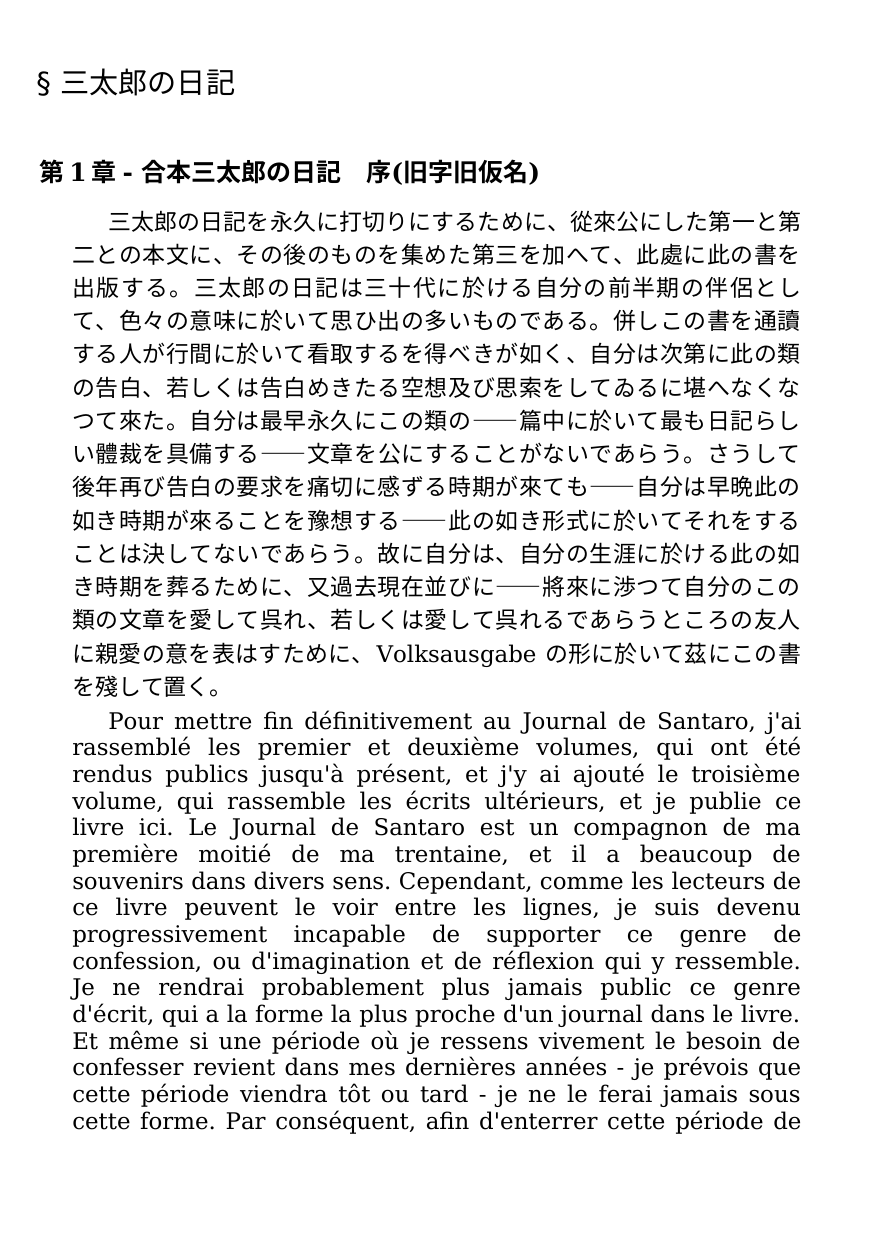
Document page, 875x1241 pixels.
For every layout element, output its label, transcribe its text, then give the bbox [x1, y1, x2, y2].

text Pour mettre fin définitivement au Journal de Santaro, j'ai rassemblé les premier et deuxième volumes, qui ont été rendus publics jusqu'à présent, et j'y ai ajouté le troisième volume, qui rassemble les écrits ultérieurs, et je publie ce livre ici. Le Journal de Santaro est un compagnon de ma première moitié de ma trentaine, et il a beaucoup de souvenirs dans divers sens. Cependant, comme les lecteurs de ce livre peuvent le voir entre les lignes, je suis devenu progressivement incapable de supporter ce genre de confession, ou d'imagination et de réflexion qui y ressemble. Je ne rendrai probablement plus jamais public ce genre d'écrit, qui a la forme la plus proche d'un journal dans le livre. Et même si une période où je ressens vivement le besoin de confesser revient dans mes dernières années - je prévois que cette période viendra tôt ou tard - je ne le ferai jamais sous cette forme. Par conséquent, afin d'enterrer cette période de [72, 708, 802, 1134]
subtitle 第1章 - 合本三太郎の日記 序(旧字旧仮名) [36, 149, 838, 192]
text 三太郎の日記を永久に打切りにするために、從來公にした第一と第二との本文に、その後のものを集めた第三を加へて、此處に此の書を出版する。三太郎の日記は三十代に於ける自分の前半期の伴侶として、色々の意味に於いて思ひ出の多いものである。併しこの書を通讀する人が行間に於いて看取するを得べきが如く、自分は次第に此の類の告白、若しくは告白めきたる空想及び思索をしてゐるに堪へなくなつて來た。自分は最早永久にこの類の――篇中に於いて最も日記らしい體裁を具備する――文章を公にすることがないであらう。さうして後年再び告白の要求を痛切に感ずる時期が來ても――自分は早晩此の如き時期が來ることを豫想する――此の如き形式に於いてそれをすることは決してないであらう。故に自分は、自分の生涯に於ける此の如き時期を葬るために、又過去現在並びに――將來に渉つて自分のこの類の文章を愛して呉れ、若しくは愛して呉れるであらうところの友人に親愛の意を表はすために、Volksausgabe の形に於いて茲にこの書を殘して置く。 [72, 203, 802, 702]
subtitle § 三太郎の日記 [36, 60, 838, 102]
